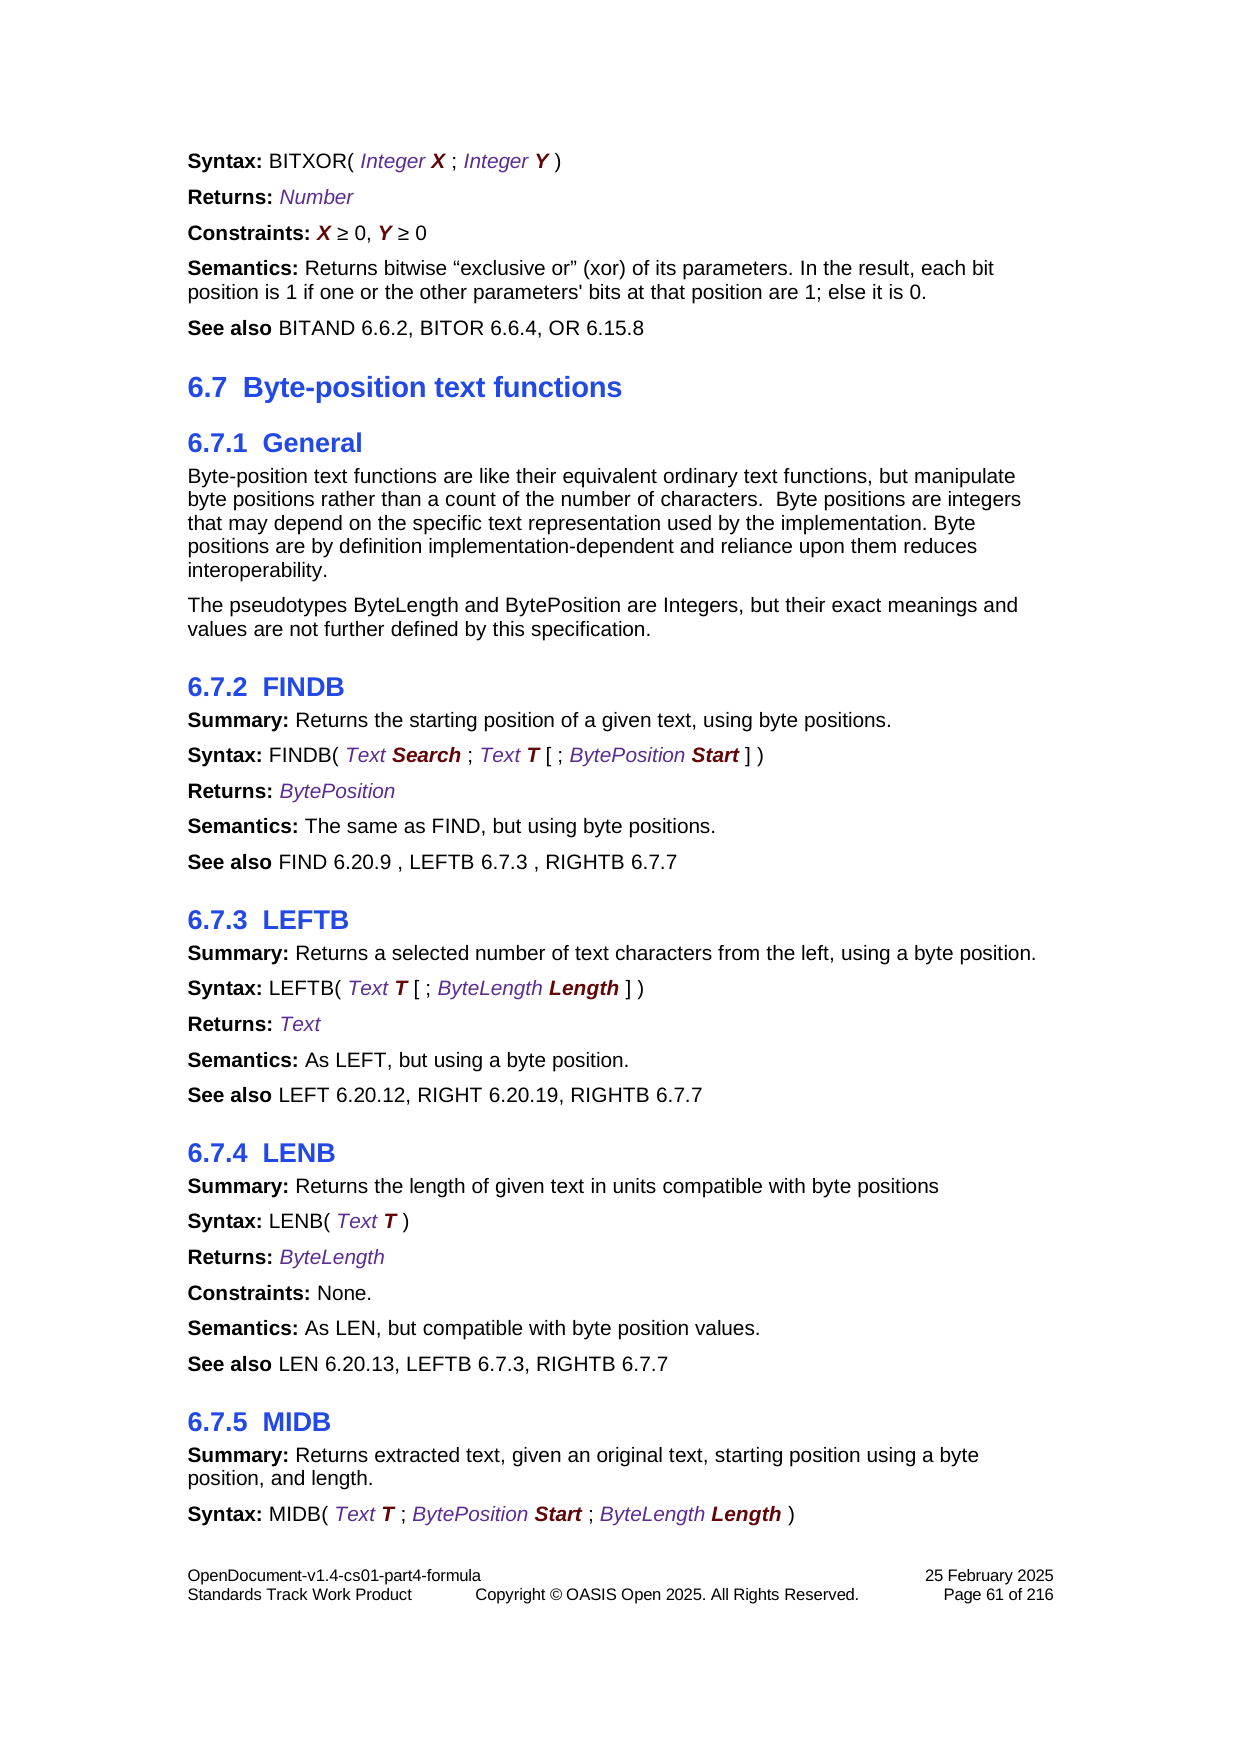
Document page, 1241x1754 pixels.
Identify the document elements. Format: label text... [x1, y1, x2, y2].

text Summary: Returns a selected number of text characters from the left, using a byte position. [187, 941, 1053, 965]
text Returns: ByteLength [187, 1246, 1053, 1269]
text Syntax: MIDB( Text T ; BytePosition Start ; ByteLength Length ) [187, 1502, 1053, 1526]
text Syntax: LENB( Text T ) [187, 1210, 1053, 1233]
subtitle MIDB [187, 1407, 1053, 1437]
text Byte-position text functions are like their equivalent ordinary text functions, but manipulate byte positions rather than a count of the number of characters. Byte positions are integers that may depend on the specific text representation used by the implementation. Byte positions are by definition implementation-dependent and reliance upon them reduces interoperability. [187, 464, 1053, 582]
text Semantics: As LEFT, but using a byte position. [187, 1048, 1053, 1072]
text Semantics: The same as FIND, but using byte positions. [187, 815, 1053, 838]
text Syntax: LEFTB( Text T [ ; ByteLength Length ] ) [187, 977, 1053, 1000]
text Semantics: As LEN, but compatible with byte position values. [187, 1317, 1053, 1340]
subtitle LENB [187, 1138, 1053, 1168]
text Summary: Returns the length of given text in units compatible with byte positions [187, 1174, 1053, 1198]
text The pseudotypes ByteLength and BytePosition are Integers, but their exact meanings and values are not further defined by this specification. [187, 594, 1053, 641]
text Syntax: BITXOR( Integer X ; Integer Y ) [187, 150, 1053, 173]
text Summary: Returns extracted text, given an original text, starting position using a byte position, and length. [187, 1443, 1053, 1490]
text Semantics: Returns bitwise “exclusive or” (xor) of its parameters. In the result, each bit position is 1 if one or the other parameters' bits at that position are 1; else it is 0. [187, 257, 1053, 304]
text Constraints: X ≥ 0, Y ≥ 0 [187, 221, 1053, 245]
text Constraints: None. [187, 1281, 1053, 1305]
text See also LEFT 6.20.12, RIGHT 6.20.19, RIGHTB 6.7.7 [187, 1084, 1053, 1107]
text See also BITAND 6.6.2, BITOR 6.6.4, OR 6.15.8 [187, 316, 1053, 339]
subtitle Byte-position text functions [187, 371, 1053, 403]
text See also LEN 6.20.13, LEFTB 6.7.3, RIGHTB 6.7.7 [187, 1352, 1053, 1376]
text See also FIND 6.20.9 , LEFTB 6.7.3 , RIGHTB 6.7.7 [187, 851, 1053, 874]
text Returns: BytePosition [187, 779, 1053, 803]
text Summary: Returns the starting position of a given text, using byte positions. [187, 708, 1053, 732]
subtitle FINDB [187, 672, 1053, 702]
text Syntax: FINDB( Text Search ; Text T [ ; BytePosition Start ] ) [187, 744, 1053, 767]
text Returns: Text [187, 1012, 1053, 1036]
subtitle LEFTB [187, 905, 1053, 935]
subtitle General [187, 428, 1053, 458]
text Returns: Number [187, 186, 1053, 209]
